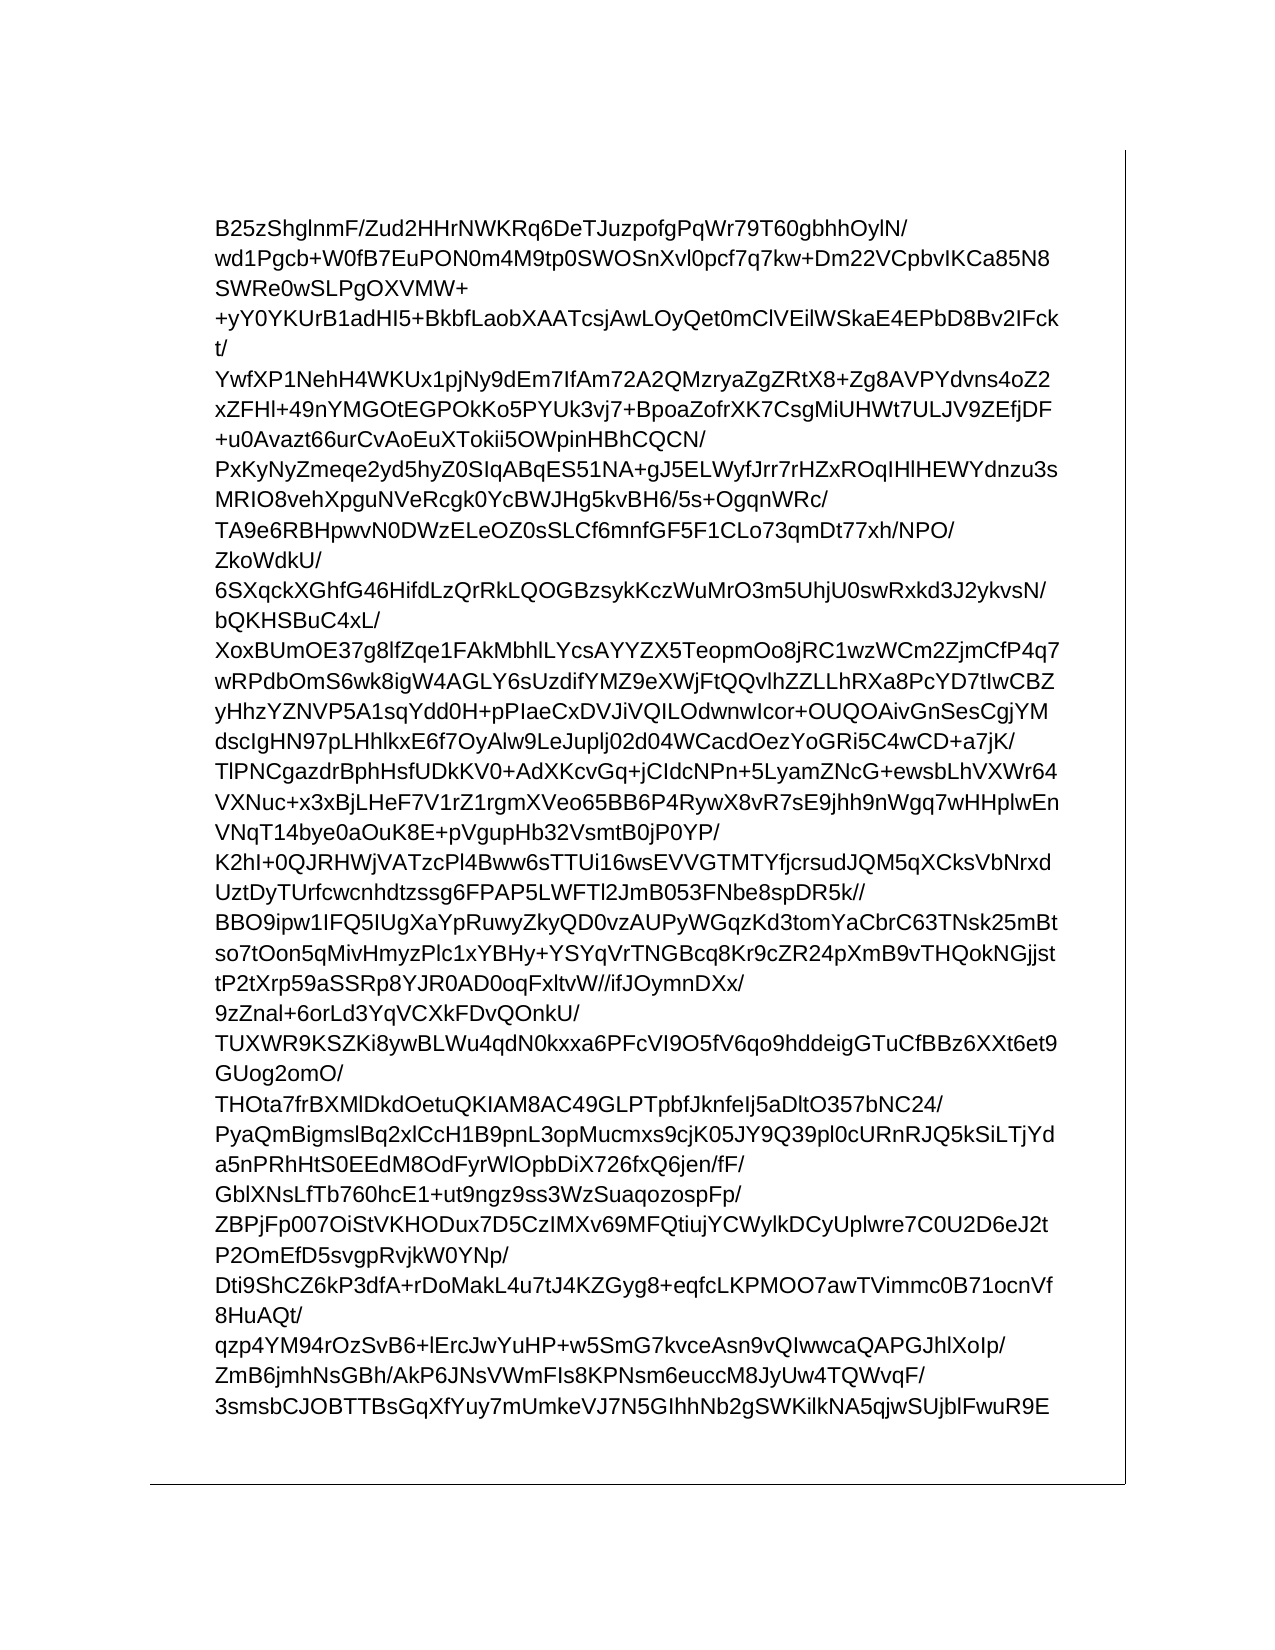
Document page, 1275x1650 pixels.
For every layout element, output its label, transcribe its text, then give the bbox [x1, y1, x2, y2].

text B25zShglnmF/Zud2HHrNWKRq6DeTJuzpofgPqWr79T60gbhhOylN/wd1Pgcb+W0fB7EuPON0m4M9tp0SWOSnXvl0pcf7q7kw+Dm22VCpbvIKCa85N8SWRe0wSLPgOXVMW++yY0YKUrB1adHI5+BkbfLaobXAATcsjAwLOyQet0mClVEilWSkaE4EPbD8Bv2IFckt/YwfXP1NehH4WKUx1pjNy9dEm7IfAm72A2QMzryaZgZRtX8+Zg8AVPYdvns4oZ2xZFHl+49nYMGOtEGPOkKo5PYUk3vj7+BpoaZofrXK7CsgMiUHWt7ULJV9ZEfjDF+u0Avazt66urCvAoEuXTokii5OWpinHBhCQCN/PxKyNyZmeqe2yd5hyZ0SIqABqES51NA+gJ5ELWyfJrr7rHZxROqIHlHEWYdnzu3sMRIO8vehXpguNVeRcgk0YcBWJHg5kvBH6/5s+OgqnWRc/TA9e6RBHpwvN0DWzELeOZ0sSLCf6mnfGF5F1CLo73qmDt77xh/NPO/ZkoWdkU/6SXqckXGhfG46HifdLzQrRkLQOGBzsykKczWuMrO3m5UhjU0swRxkd3J2ykvsN/bQKHSBuC4xL/XoxBUmOE37g8lfZqe1FAkMbhlLYcsAYYZX5TeopmOo8jRC1wzWCm2ZjmCfP4q7wRPdbOmS6wk8igW4AGLY6sUzdifYMZ9eXWjFtQQvlhZZLLhRXa8PcYD7tIwCBZyHhzYZNVP5A1sqYdd0H+pPIaeCxDVJiVQILOdwnwIcor+OUQOAivGnSesCgjYMdscIgHN97pLHhlkxE6f7OyAlw9LeJuplj02d04WCacdOezYoGRi5C4wCD+a7jK/TlPNCgazdrBphHsfUDkKV0+AdXKcvGq+jCIdcNPn+5LyamZNcG+ewsbLhVXWr64VXNuc+x3xBjLHeF7V1rZ1rgmXVeo65BB6P4RywX8vR7sE9jhh9nWgq7wHHplwEnVNqT14bye0aOuK8E+pVgupHb32VsmtB0jP0YP/K2hI+0QJRHWjVATzcPl4Bww6sTTUi16wsEVVGTMTYfjcrsudJQM5qXCksVbNrxdUztDyTUrfcwcnhdtzssg6FPAP5LWFTl2JmB053FNbe8spDR5k//BBO9ipw1IFQ5IUgXaYpRuwyZkyQD0vzAUPyWGqzKd3tomYaCbrC63TNsk25mBtso7tOon5qMivHmyzPlc1xYBHy+YSYqVrTNGBcq8Kr9cZR24pXmB9vTHQokNGjjsttP2tXrp59aSSRp8YJR0AD0oqFxltvW//ifJOymnDXx/9zZnal+6orLd3YqVCXkFDvQOnkU/TUXWR9KSZKi8ywBLWu4qdN0kxxa6PFcVI9O5fV6qo9hddeigGTuCfBBz6XXt6et9GUog2omO/THOta7frBXMlDkdOetuQKIAM8AC49GLPTpbfJknfeIj5aDltO357bNC24/PyaQmBigmslBq2xlCcH1B9pnL3opMucmxs9cjK05JY9Q39pl0cURnRJQ5kSiLTjYda5nPRhHtS0EEdM8OdFyrWlOpbDiX726fxQ6jen/fF/GblXNsLfTb760hcE1+ut9ngz9ss3WzSuaqozospFp/ZBPjFp007OiStVKHODux7D5CzIMXv69MFQtiujYCWylkDCyUplwre7C0U2D6eJ2tP2OmEfD5svgpRvjkW0YNp/Dti9ShCZ6kP3dfA+rDoMakL4u7tJ4KZGyg8+eqfcLKPMOO7awTVimmc0B71ocnVf8HuAQt/qzp4YM94rOzSvB6+lErcJwYuHP+w5SmG7kvceAsn9vQIwwcaQAPGJhlXoIp/ZmB6jmhNsGBh/AkP6JNsVWmFIs8KPNsm6euccM8JyUw4TQWvqF/3smsbCJOBTTBsGqXfYuy7mUmkeVJ7N5GIhhNb2gSWKilkNA5qjwSUjblFwuR9E [150, 150, 1125, 1484]
